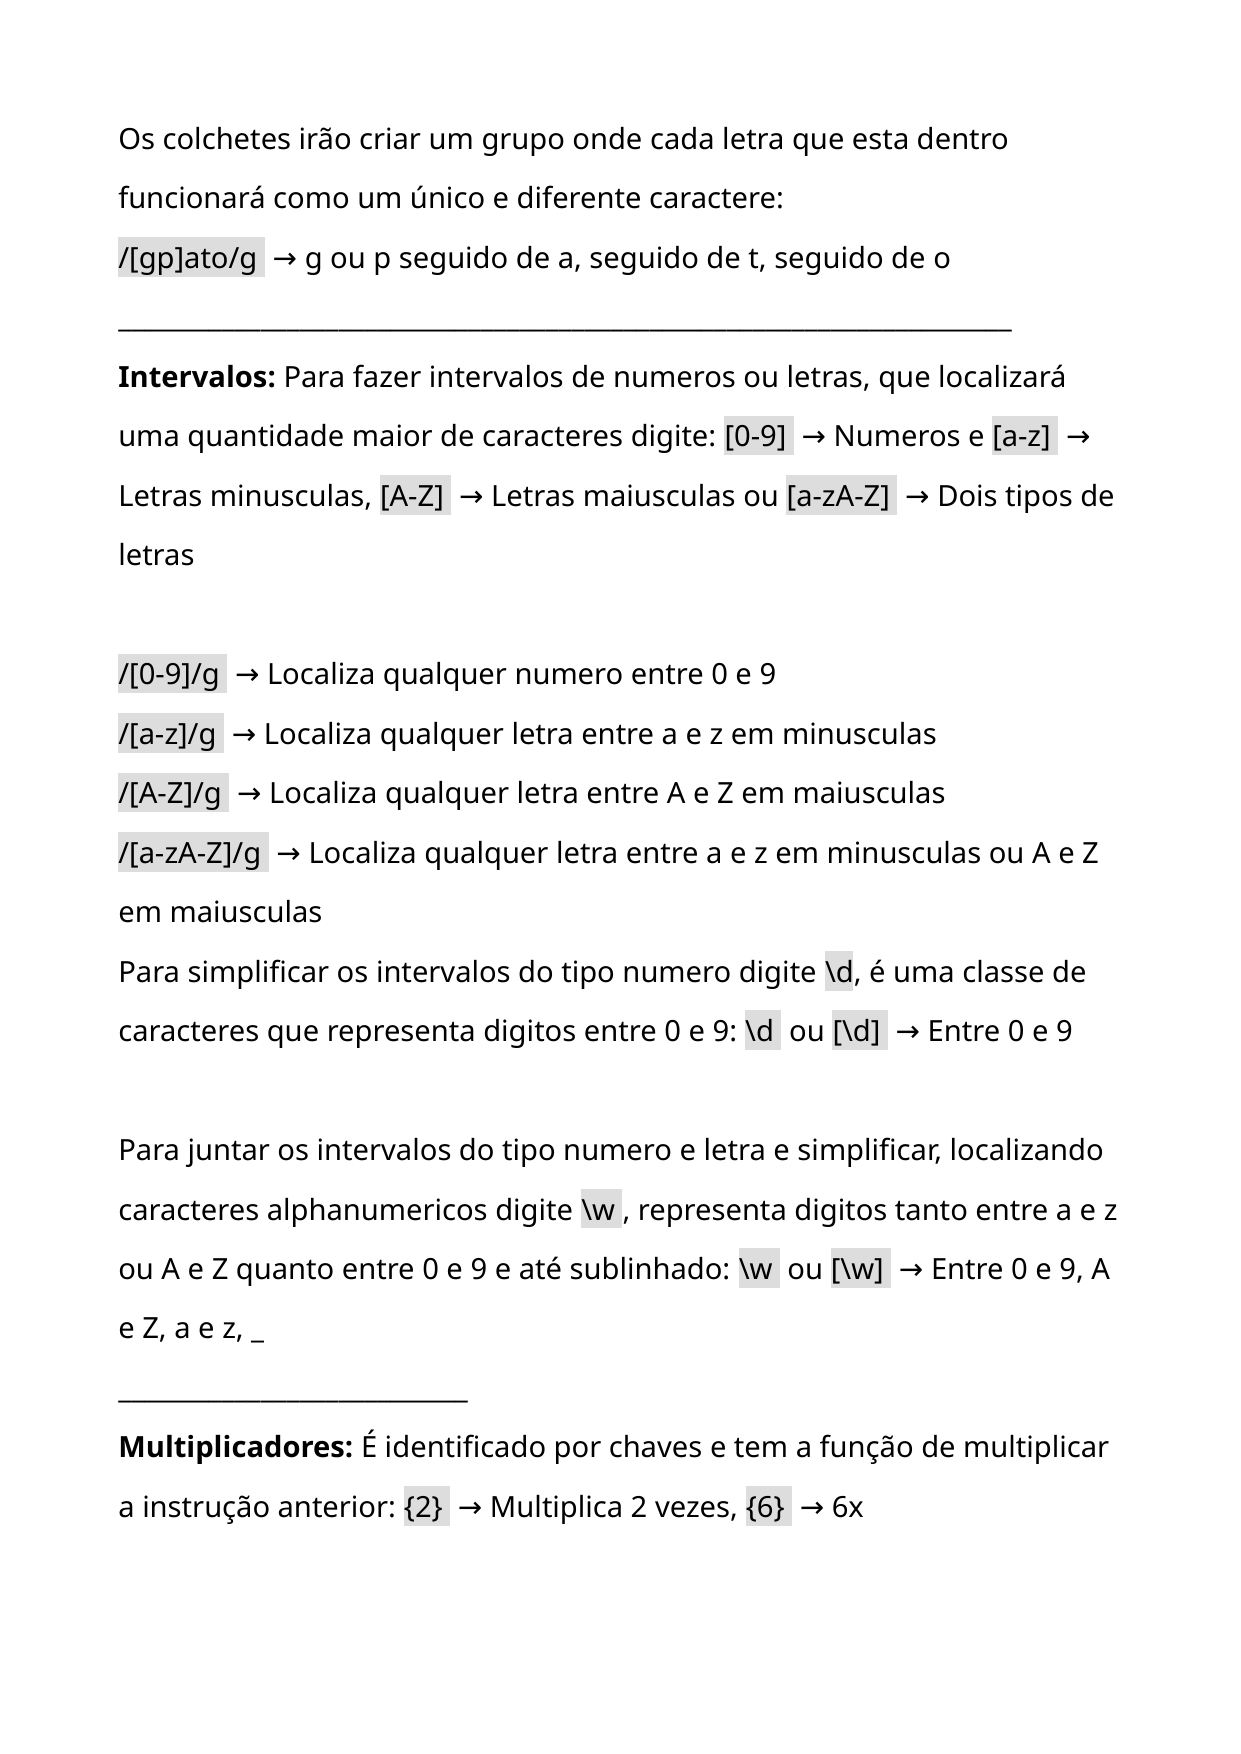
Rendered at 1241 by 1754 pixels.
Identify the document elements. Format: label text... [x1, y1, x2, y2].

text Para juntar os intervalos do tipo numero e letra e simplificar, localizando caracteres alphanumericos digite \w , representa digitos tanto entre a e z ou A e Z quanto entre 0 e 9 e até sublinhado: \w ou [\w] → Entre 0 e 9, A e Z, a e z, _ [118, 1129, 1122, 1347]
text Os colchetes irão criar um grupo onde cada letra que esta dentro funcionará como um único e diferente caractere: [118, 118, 1122, 217]
text ___________________________ [118, 1367, 1122, 1407]
text /[A-Z]/g → Localiza qualquer letra entre A e Z em maiusculas [118, 772, 1122, 812]
text /[a-zA-Z]/g → Localiza qualquer letra entre a e z em minusculas ou A e Z em maiusculas [118, 832, 1122, 931]
text Intervalos: Para fazer intervalos de numeros ou letras, que localizará uma quantidade maior de caracteres digite: [0-9] → Numeros e [a-z] → Letras minusculas, [A-Z] → Letras maiusculas ou [a-zA-Z] → Dois tipos de letras [118, 356, 1122, 574]
text _____________________________________________________________________ [118, 297, 1122, 336]
text /[gp]ato/g → g ou p seguido de a, seguido de t, seguido de o [118, 237, 1122, 277]
text /[a-z]/g → Localiza qualquer letra entre a e z em minusculas [118, 713, 1122, 753]
text Para simplificar os intervalos do tipo numero digite \d, é uma classe de caracteres que representa digitos entre 0 e 9: \d ou [\d] → Entre 0 e 9 [118, 951, 1122, 1050]
text Multiplicadores: É identificado por chaves e tem a função de multiplicar a instrução anterior: {2} → Multiplica 2 vezes, {6} → 6x [118, 1427, 1122, 1526]
text /[0-9]/g → Localiza qualquer numero entre 0 e 9 [118, 653, 1122, 693]
